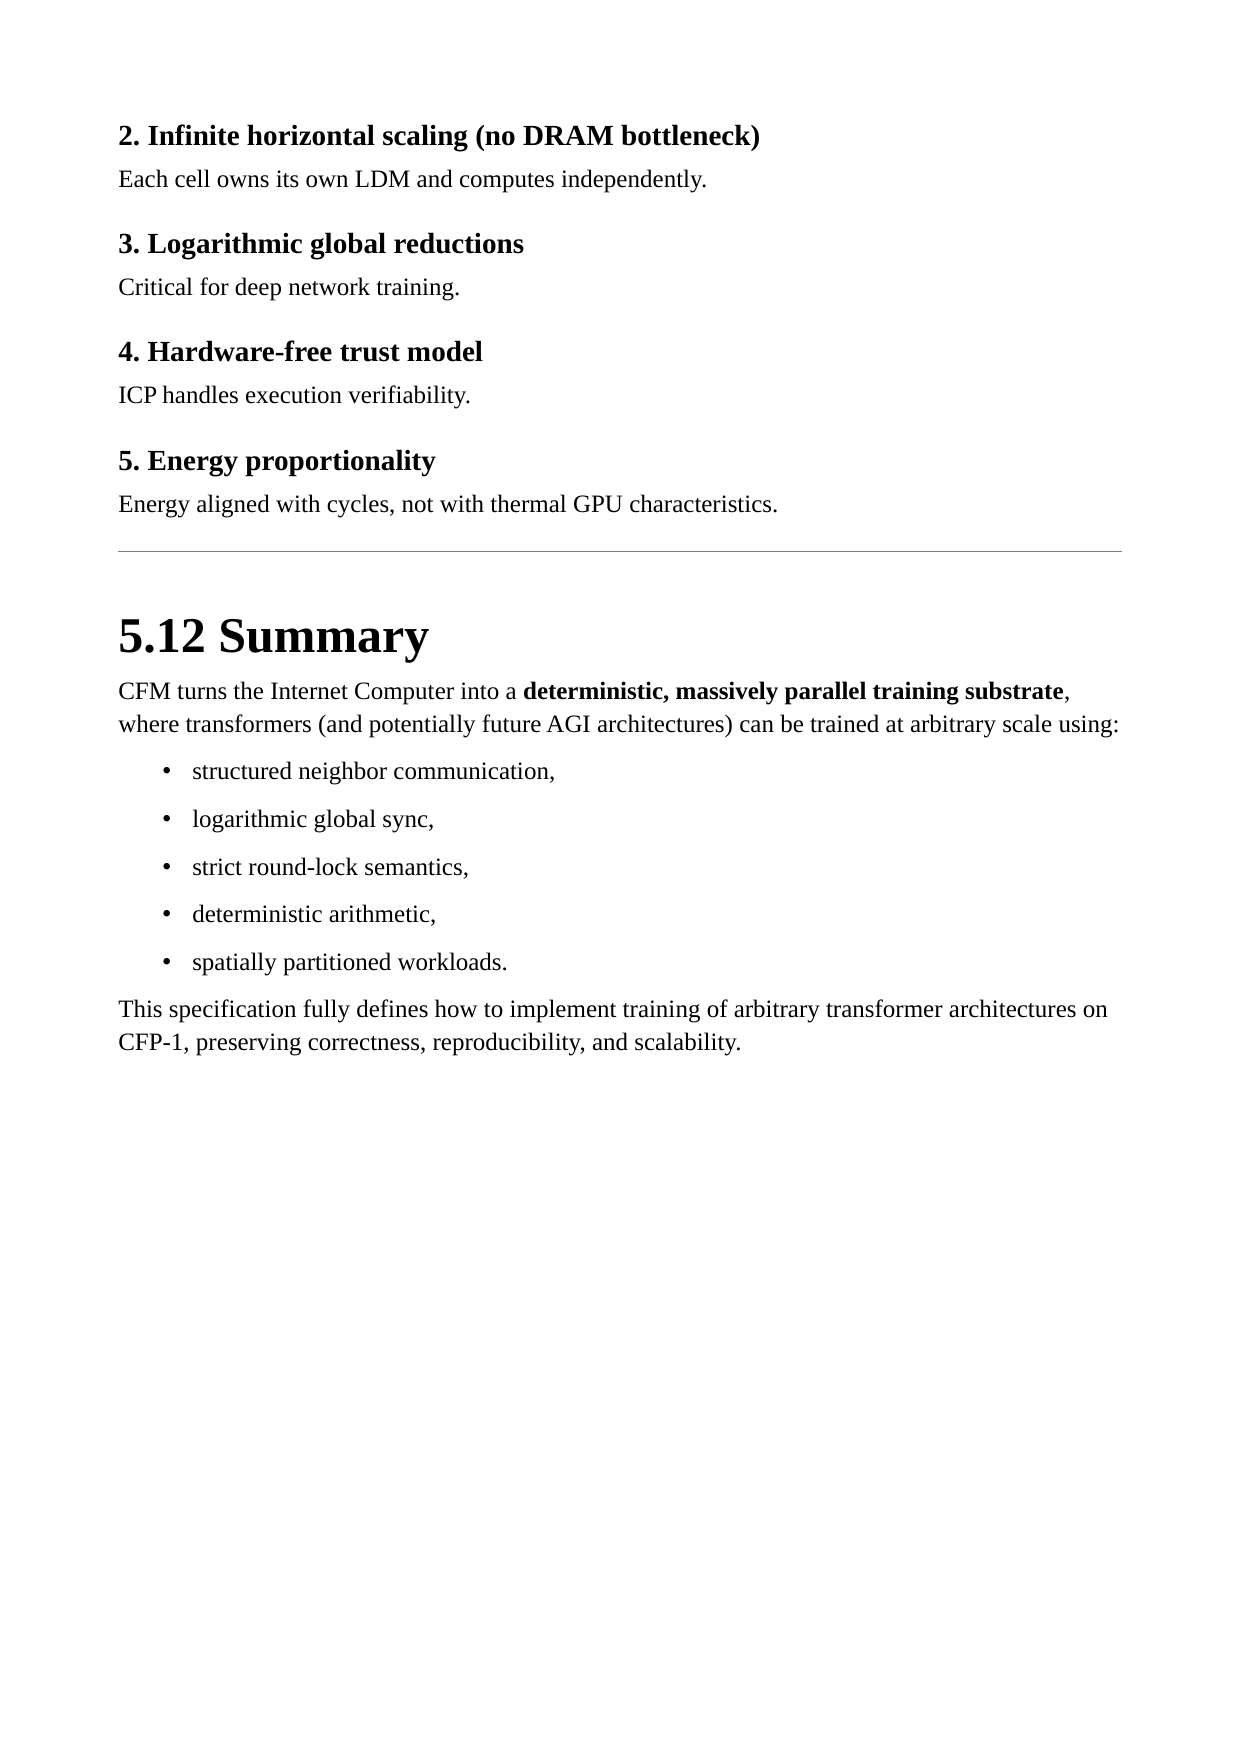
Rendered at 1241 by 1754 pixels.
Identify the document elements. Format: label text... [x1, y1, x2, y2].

text Energy aligned with cycles, not with thermal GPU characteristics. [118, 489, 1122, 518]
subtitle 3. Logarithmic global reductions [118, 226, 1122, 260]
list strict round-lock semantics, [162, 852, 1122, 880]
subtitle 5.12 Summary [118, 606, 1122, 663]
text CFM turns the Internet Computer into a deterministic, massively parallel training substrate, where transformers (and potentially future AGI architectures) can be trained at arbitrary scale using: [118, 676, 1122, 737]
list spatially partitioned workloads. [162, 947, 1122, 976]
list deterministic arithmetic, [162, 899, 1122, 928]
text This specification fully defines how to implement training of arbitrary transformer architectures on CFP-1, preserving correctness, reproducibility, and scalability. [118, 994, 1122, 1056]
text Critical for deep network training. [118, 272, 1122, 301]
text ICP handles execution verifiability. [118, 381, 1122, 409]
list logarithmic global sync, [162, 804, 1122, 833]
subtitle 5. Energy proportionality [118, 443, 1122, 476]
subtitle 2. Infinite horizontal scaling (no DRAM bottleneck) [118, 118, 1122, 152]
text Each cell owns its own LDM and computes independently. [118, 164, 1122, 193]
subtitle 4. Hardware-free trust model [118, 334, 1122, 368]
list structured neighbor communication, [162, 756, 1122, 785]
